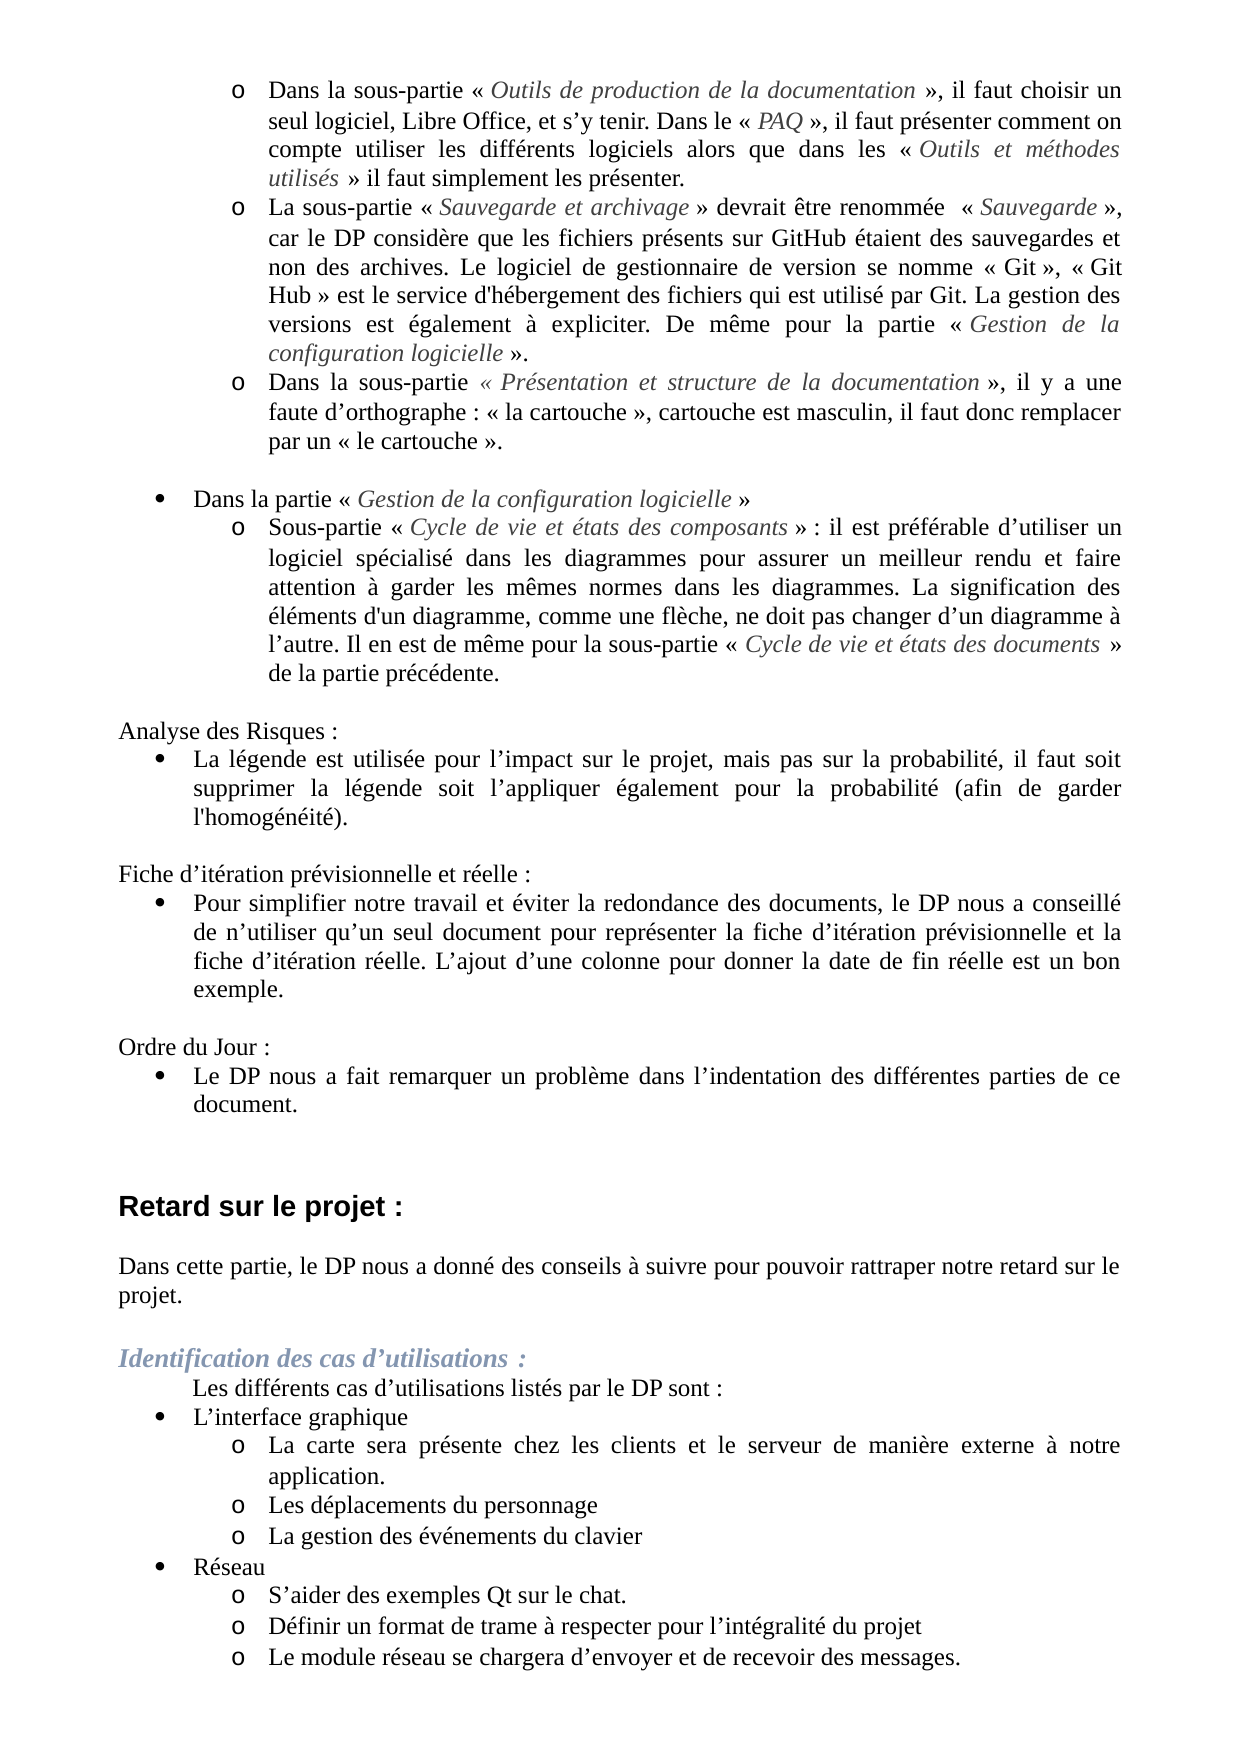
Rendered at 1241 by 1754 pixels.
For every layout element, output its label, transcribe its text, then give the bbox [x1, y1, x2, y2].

list La carte sera présente chez les clients et le serveur de manière externe à notre application. [231, 1430, 1122, 1490]
text Ordre du Jour : [118, 1032, 1122, 1061]
list S’aider des exemples Qt sur le chat. [231, 1580, 1122, 1611]
list Réseau [156, 1552, 1122, 1580]
list Définir un format de trame à respecter pour l’intégralité du projet [231, 1611, 1122, 1642]
list La sous-partie « Sauvegarde et archivage » devrait être renommée « Sauvegarde », car le DP considère que les fichiers présents sur GitHub étaient des sauvegardes et non des archives. Le logiciel de gestionnaire de version se nomme « Git », « Git Hub » est le service d'hébergement des fichiers qui est utilisé par Git. La gestion des versions est également à expliciter. De même pour la partie « Gestion de la configuration logicielle ». [231, 192, 1122, 367]
text Identification des cas d’utilisations : [118, 1342, 1122, 1373]
list La gestion des événements du clavier [231, 1521, 1122, 1552]
list Sous-partie « Cycle de vie et états des composants » : il est préférable d’utiliser un logiciel spécialisé dans les diagrammes pour assurer un meilleur rendu et faire attention à garder les mêmes normes dans les diagrammes. La signification des éléments d'un diagramme, comme une flèche, ne doit pas changer d’un diagramme à l’autre. Il en est de même pour la sous-partie « Cycle de vie et états des documents » de la partie précédente. [231, 512, 1122, 687]
list Le module réseau se chargera d’envoyer et de recevoir des messages. [231, 1642, 1122, 1673]
list Le DP nous a fait remarquer un problème dans l’indentation des différentes parties de ce document. [156, 1061, 1122, 1118]
list Dans la partie « Gestion de la configuration logicielle » [156, 484, 1122, 512]
text Analyse des Risques : [118, 716, 1122, 744]
text Les différents cas d’utilisations listés par le DP sont : [118, 1373, 1122, 1402]
text Dans cette partie, le DP nous a donné des conseils à suivre pour pouvoir rattraper notre retard sur le projet. [118, 1251, 1122, 1309]
list Dans la sous-partie « Outils de production de la documentation », il faut choisir un seul logiciel, Libre Office, et s’y tenir. Dans le « PAQ », il faut présenter comment on compte utiliser les différents logiciels alors que dans les « Outils et méthodes utilisés » il faut simplement les présenter. [231, 75, 1122, 192]
list Dans la sous-partie « Présentation et structure de la documentation », il y a une faute d’orthographe : « la cartouche », cartouche est masculin, il faut donc remplacer par un « le cartouche ». [231, 367, 1122, 455]
list L’interface graphique [156, 1402, 1122, 1430]
list La légende est utilisée pour l’impact sur le projet, mais pas sur la probabilité, il faut soit supprimer la légende soit l’appliquer également pour la probabilité (afin de garder l'homogénéité). [156, 744, 1122, 831]
list Pour simplifier notre travail et éviter la redondance des documents, le DP nous a conseillé de n’utiliser qu’un seul document pour représenter la fiche d’itération prévisionnelle et la fiche d’itération réelle. L’ajout d’une colonne pour donner la date de fin réelle est un bon exemple. [156, 888, 1122, 1003]
list Les déplacements du personnage [231, 1490, 1122, 1521]
text Fiche d’itération prévisionnelle et réelle : [118, 859, 1122, 888]
subtitle Retard sur le projet : [118, 1189, 1122, 1222]
